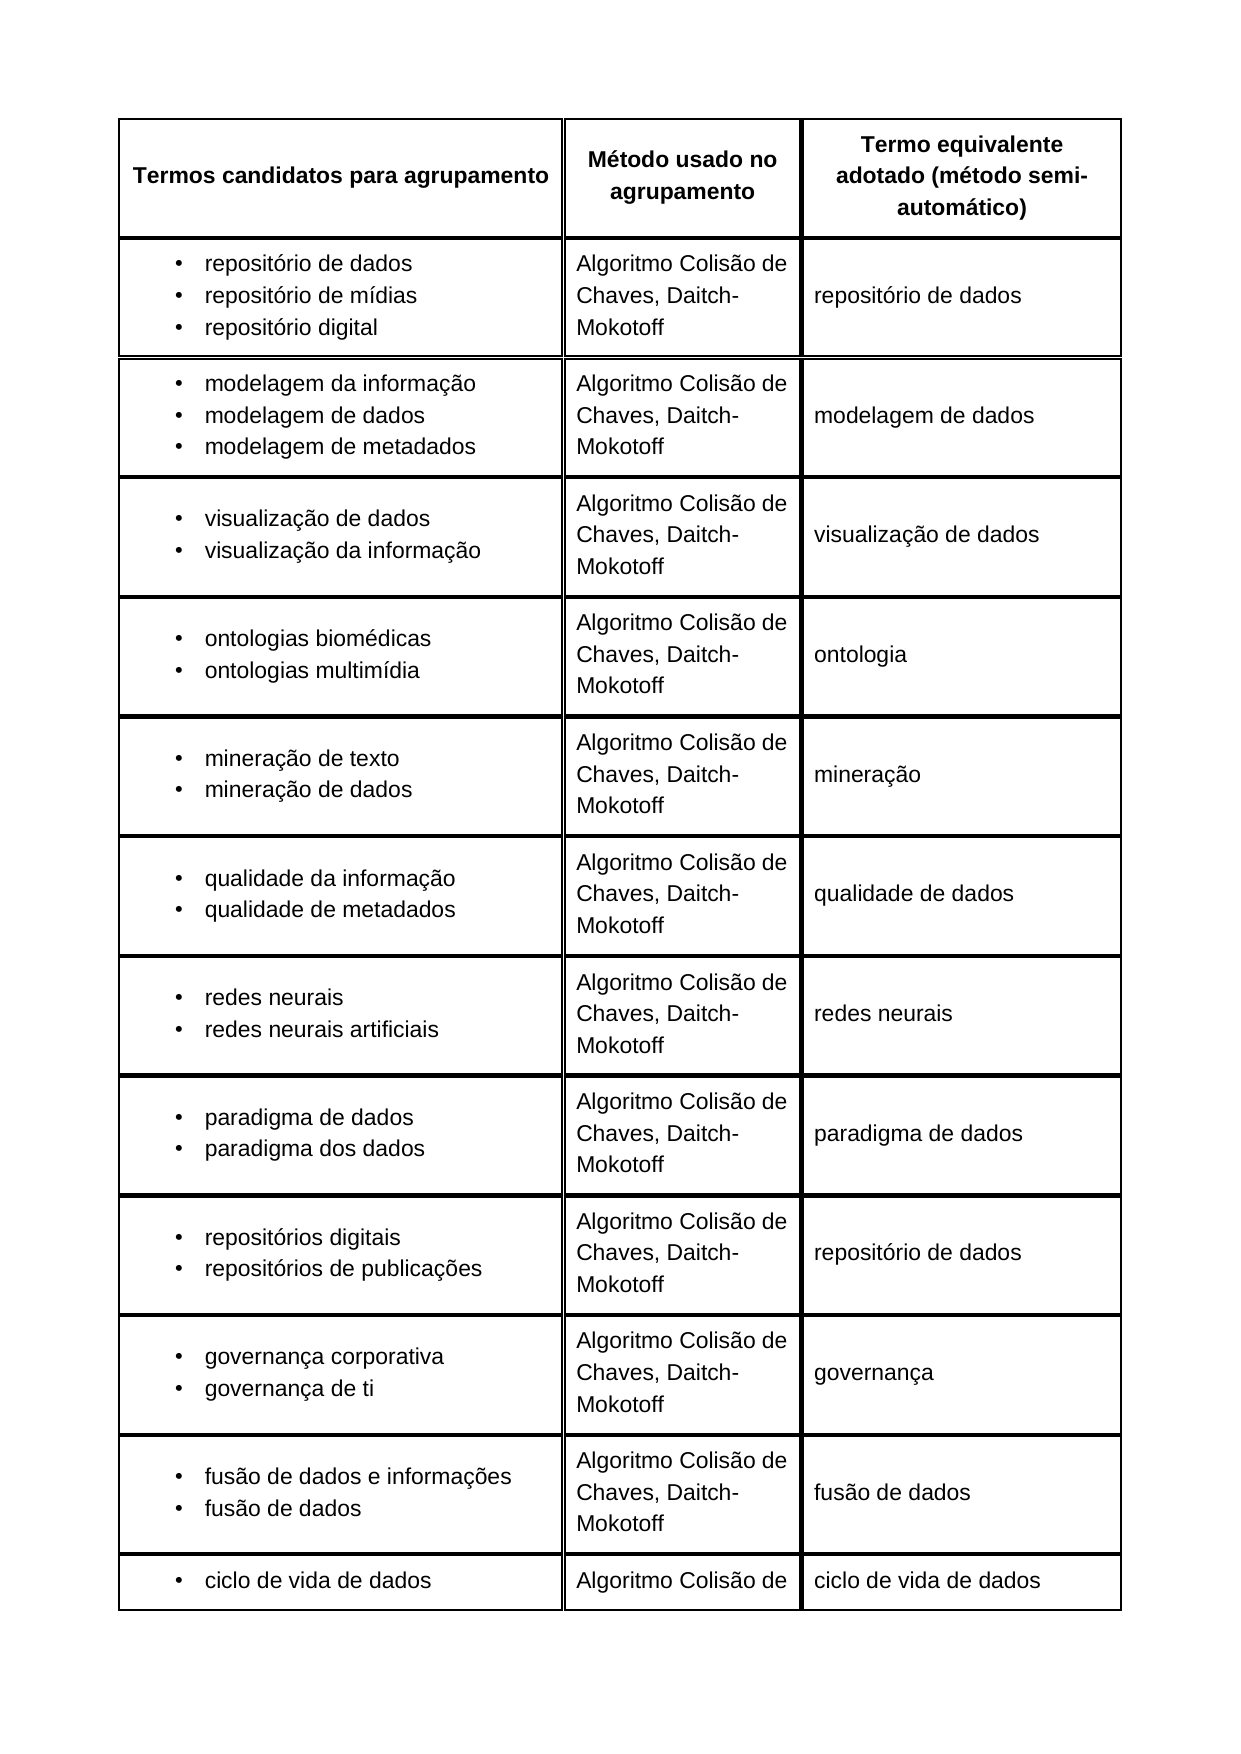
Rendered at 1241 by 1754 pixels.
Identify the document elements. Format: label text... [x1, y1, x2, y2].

table_cell governança [804, 1317, 1120, 1433]
table_cell redes neurais redes neurais artificiais [120, 958, 561, 1073]
table_header Método usado no agrupamento [566, 120, 799, 236]
table_cell repositório de dados [804, 240, 1120, 355]
table_cell Algoritmo Colisão de Chaves, Daitch-Mokotoff [566, 360, 799, 475]
table_cell ciclo de vida de dados [804, 1556, 1120, 1609]
table_cell qualidade da informação qualidade de metadados [120, 838, 561, 954]
table_cell mineração [804, 719, 1120, 834]
table_cell Algoritmo Colisão de Chaves, Daitch-Mokotoff [566, 240, 799, 355]
table_cell paradigma de dados paradigma dos dados [120, 1078, 561, 1193]
table_cell Algoritmo Colisão de Chaves, Daitch-Mokotoff [566, 838, 799, 954]
table_cell Algoritmo Colisão de Chaves, Daitch-Mokotoff [566, 599, 799, 714]
table_cell modelagem da informação modelagem de dados modelagem de metadados [120, 360, 561, 475]
table_cell repositório de dados [804, 1198, 1120, 1313]
table_cell Algoritmo Colisão de Chaves, Daitch-Mokotoff [566, 1078, 799, 1193]
table_header Termo equivalente adotado (método semi-automático) [804, 120, 1120, 236]
table_cell qualidade de dados [804, 838, 1120, 954]
table_header Termos candidatos para agrupamento [120, 120, 561, 236]
table_cell visualização de dados [804, 479, 1120, 595]
table_cell Algoritmo Colisão de Chaves, Daitch-Mokotoff [566, 479, 799, 595]
table_cell visualização de dados visualização da informação [120, 479, 561, 595]
table_cell mineração de texto mineração de dados [120, 719, 561, 834]
table_cell fusão de dados e informações fusão de dados [120, 1437, 561, 1552]
table_cell redes neurais [804, 958, 1120, 1073]
table_cell Algoritmo Colisão de Chaves, Daitch-Mokotoff [566, 719, 799, 834]
table_cell ontologia [804, 599, 1120, 714]
table_cell Algoritmo Colisão de Chaves, Daitch-Mokotoff [566, 1437, 799, 1552]
table_cell modelagem de dados [804, 360, 1120, 475]
table_cell repositórios digitais repositórios de publicações [120, 1198, 561, 1313]
table_cell Algoritmo Colisão de [566, 1556, 799, 1609]
table_cell repositório de dados repositório de mídias repositório digital [120, 240, 561, 355]
table_cell Algoritmo Colisão de Chaves, Daitch-Mokotoff [566, 958, 799, 1073]
table_cell ontologias biomédicas ontologias multimídia [120, 599, 561, 714]
table_cell ciclo de vida de dados ciclo de vida [120, 1556, 561, 1609]
table_cell Algoritmo Colisão de Chaves, Daitch-Mokotoff [566, 1198, 799, 1313]
table_cell paradigma de dados [804, 1078, 1120, 1193]
table_cell governança corporativa governança de ti [120, 1317, 561, 1433]
table_cell fusão de dados [804, 1437, 1120, 1552]
table_cell Algoritmo Colisão de Chaves, Daitch-Mokotoff [566, 1317, 799, 1433]
